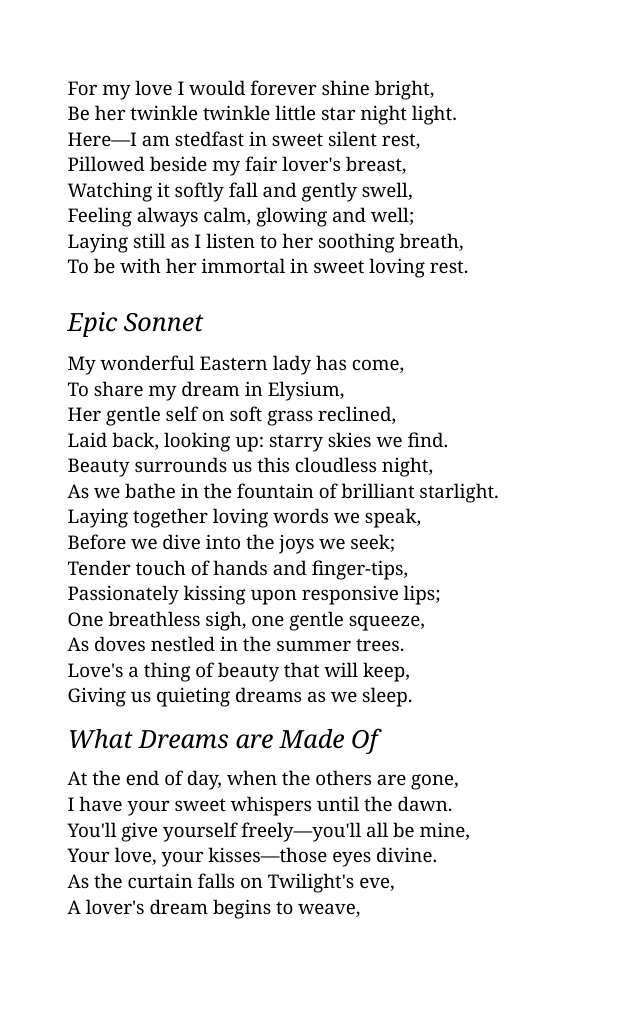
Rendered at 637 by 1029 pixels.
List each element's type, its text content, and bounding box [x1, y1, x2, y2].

text Her gentle self on soft grass reclined, [67, 402, 553, 427]
text Pillowed beside my fair lover's breast, [67, 152, 553, 177]
text Laid back, looking up: starry skies we find. [67, 427, 553, 453]
text Here—I am stedfast in sweet silent rest, [67, 126, 553, 152]
text Tender touch of hands and finger-tips, [67, 555, 553, 580]
text At the end of day, when the others are gone, [67, 765, 553, 791]
text A lover's dream begins to weave, [67, 895, 553, 920]
text As we bathe in the fountain of brilliant starlight. [67, 478, 553, 504]
text Love's a thing of beauty that will keep, [67, 657, 553, 682]
text As doves nestled in the summer trees. [67, 631, 553, 657]
text Be her twinkle twinkle little star night light. [67, 101, 553, 126]
text For my love I would forever shine bright, [67, 75, 553, 101]
text I have your sweet whispers until the dawn. [67, 791, 553, 816]
subtitle What Dreams are Made Of [67, 722, 553, 756]
text Laying still as I listen to her soothing breath, [67, 228, 553, 254]
text Passionately kissing upon responsive lips; [67, 580, 553, 606]
text Beauty surrounds us this cloudless night, [67, 453, 553, 478]
text You'll give yourself freely—you'll all be mine, [67, 817, 553, 842]
text Watching it softly fall and gently swell, [67, 177, 553, 203]
text Laying together loving words we speak, [67, 504, 553, 529]
text One breathless sigh, one gentle squeeze, [67, 606, 553, 631]
text My wonderful Eastern lady has come, [67, 351, 553, 376]
text Before we dive into the joys we seek; [67, 529, 553, 555]
text To share my dream in Elysium, [67, 376, 553, 402]
text Giving us quieting dreams as we sleep. [67, 682, 553, 708]
text As the curtain falls on Twilight's eve, [67, 869, 553, 894]
text To be with her immortal in sweet loving rest. [67, 254, 553, 279]
text Your love, your kisses—those eyes divine. [67, 843, 553, 868]
text Feeling always calm, glowing and well; [67, 203, 553, 228]
subtitle Epic Sonnet [67, 305, 553, 339]
